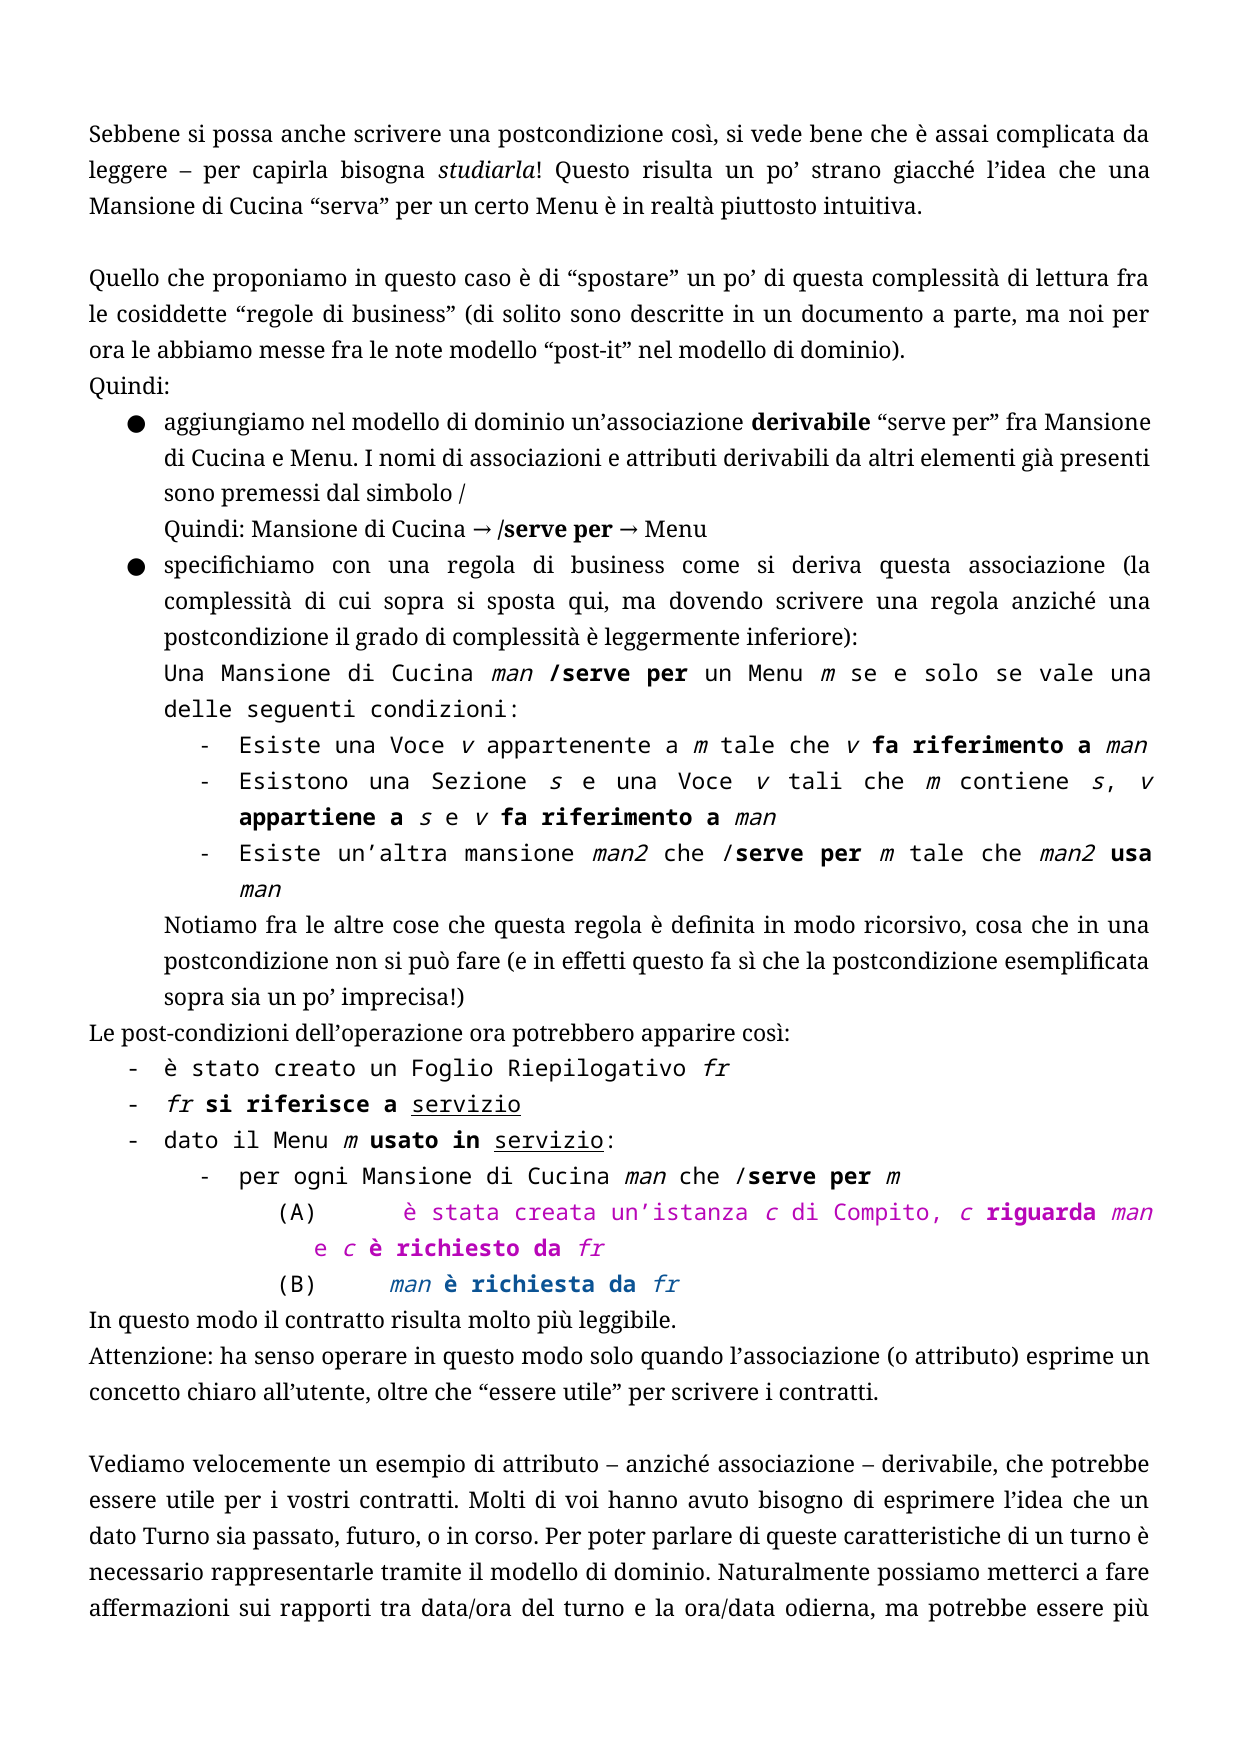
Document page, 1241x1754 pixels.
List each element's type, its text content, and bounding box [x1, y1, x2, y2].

text In questo modo il contratto risulta molto più leggibile. [88, 1304, 1152, 1335]
list Esiste un’altra mansione man2 che /serve per m tale che man2 usa man [201, 837, 1152, 904]
list man è richiesta da fr [276, 1268, 1152, 1299]
text Le post-condizioni dell’operazione ora potrebbero apparire così: [88, 1016, 1152, 1048]
list per ogni Mansione di Cucina man che /serve per m [201, 1160, 1152, 1191]
text Quello che proponiamo in questo caso è di “spostare” un po’ di questa complessità di lettura fra le cosiddette “regole di business” (di solito sono descritte in un documento a parte, ma noi per ora le abbiamo messe fra le note modello “post-it” nel modello di dominio). [88, 262, 1152, 365]
list Esistono una Sezione s e una Voce v tali che m contiene s, v appartiene a s e v fa riferimento a man [201, 765, 1152, 832]
list fr si riferisce a servizio [126, 1088, 1152, 1119]
list dato il Menu m usato in servizio: [126, 1124, 1152, 1156]
text Una Mansione di Cucina man /serve per un Menu m se e solo se vale una delle seguenti condizioni: [163, 657, 1152, 724]
list aggiungiamo nel modello di dominio un’associazione derivabile “serve per” fra Mansione di Cucina e Menu. I nomi di associazioni e attributi derivabili da altri elementi già presenti sono premessi dal simbolo / [126, 406, 1152, 509]
list specifichiamo con una regola di business come si deriva questa associazione (la complessità di cui sopra si sposta qui, ma dovendo scrivere una regola anziché una postcondizione il grado di complessità è leggermente inferiore): [126, 549, 1152, 652]
list è stato creato un Foglio Riepilogativo fr [126, 1052, 1152, 1084]
text Notiamo fra le altre cose che questa regola è definita in modo ricorsivo, cosa che in una postcondizione non si può fare (e in effetti questo fa sì che la postcondizione esemplificata sopra sia un po’ imprecisa!) [163, 909, 1152, 1012]
text Sebbene si possa anche scrivere una postcondizione così, si vede bene che è assai complicata da leggere – per capirla bisogna studiarla! Questo risulta un po’ strano giacché l’idea che una Mansione di Cucina “serva” per un certo Menu è in realtà piuttosto intuitiva. [88, 118, 1152, 221]
text Quindi: Mansione di Cucina → /serve per → Menu [163, 513, 1152, 544]
text Quindi: [88, 369, 1152, 401]
text Vediamo velocemente un esempio di attributo – anziché associazione – derivabile, che potrebbe essere utile per i vostri contratti. Molti di voi hanno avuto bisogno di esprimere l’idea che un dato Turno sia passato, futuro, o in corso. Per poter parlare di queste caratteristiche di un turno è necessario rappresentarle tramite il modello di dominio. Naturalmente possiamo metterci a fare affermazioni sui rapporti tra data/ora del turno e la ora/data odierna, ma potrebbe essere più [88, 1448, 1152, 1623]
text Attenzione: ha senso operare in questo modo solo quando l’associazione (o attributo) esprime un concetto chiaro all’utente, oltre che “essere utile” per scrivere i contratti. [88, 1340, 1152, 1407]
list è stata creata un’istanza c di Compito, c riguarda man e c è richiesto da fr [276, 1196, 1152, 1263]
list Esiste una Voce v appartenente a m tale che v fa riferimento a man [201, 729, 1152, 760]
